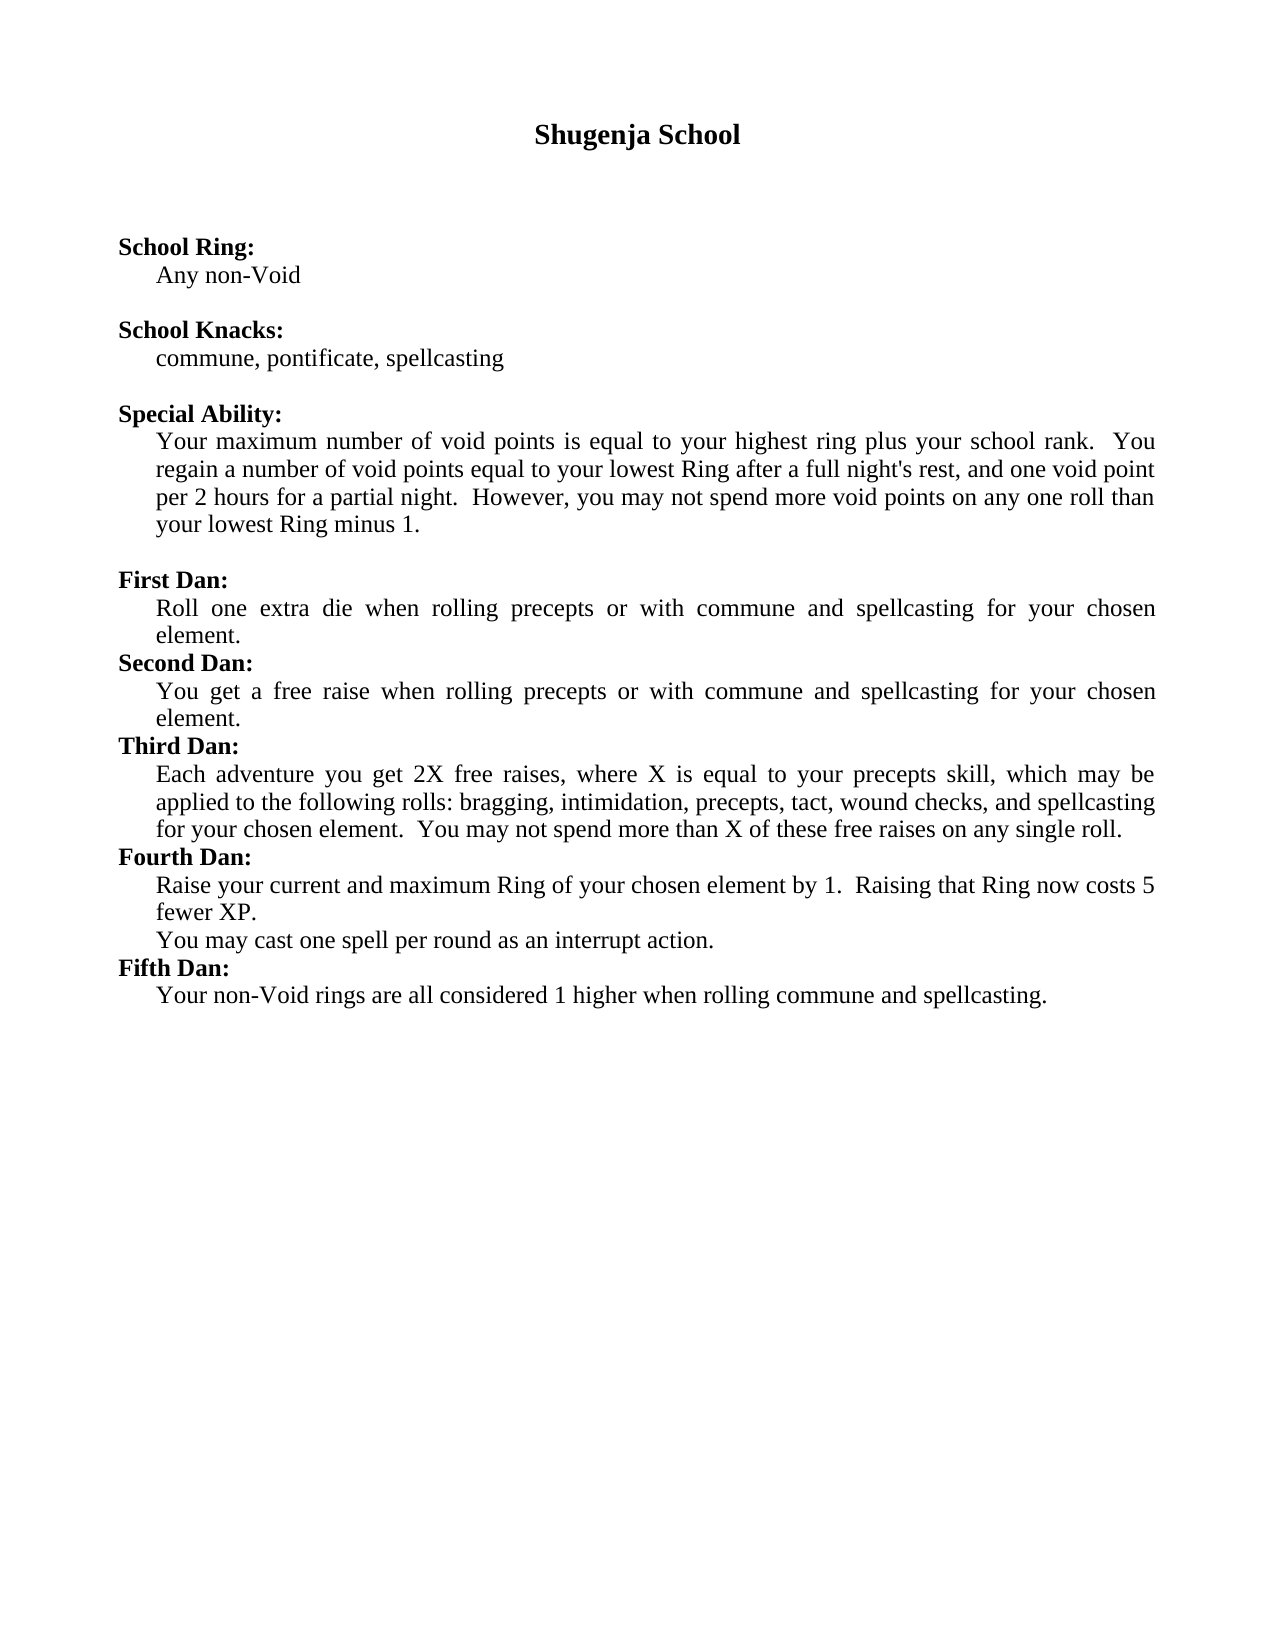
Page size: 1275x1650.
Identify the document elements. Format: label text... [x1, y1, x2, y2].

text Special Ability: [118, 400, 1157, 427]
text You may cast one spell per round as an interrupt action. [156, 926, 1157, 954]
text First Dan: [118, 566, 1157, 594]
text commune, pontificate, spellcasting [156, 344, 1157, 372]
text Any non-Void [156, 261, 1157, 289]
text Your maximum number of void points is equal to your highest ring plus your school rank. You regain a number of void points equal to your lowest Ring after a full night's rest, and one void point per 2 hours for a partial night. However, you may not spend more void points on any one roll than your lowest Ring minus 1. [156, 427, 1157, 538]
text Third Dan: [118, 732, 1157, 760]
text You get a free raise when rolling precepts or with commune and spellcasting for your chosen element. [156, 677, 1157, 732]
text Fourth Dan: [118, 843, 1157, 871]
text Roll one extra die when rolling precepts or with commune and spellcasting for your chosen element. [156, 594, 1157, 649]
text Second Dan: [118, 649, 1157, 677]
text Your non-Void rings are all considered 1 higher when rolling commune and spellcasting. [156, 982, 1157, 1009]
text Raise your current and maximum Ring of your chosen element by 1. Raising that Ring now costs 5 fewer XP. [156, 871, 1157, 926]
text Shugenja School [118, 118, 1157, 150]
text School Knacks: [118, 317, 1157, 344]
text School Ring: [118, 233, 1157, 261]
text Fifth Dan: [118, 954, 1157, 982]
text Each adventure you get 2X free raises, where X is equal to your precepts skill, which may be applied to the following rolls: bragging, intimidation, precepts, tact, wound checks, and spellcasting for your chosen element. You may not spend more than X of these free raises on any single roll. [156, 760, 1157, 843]
